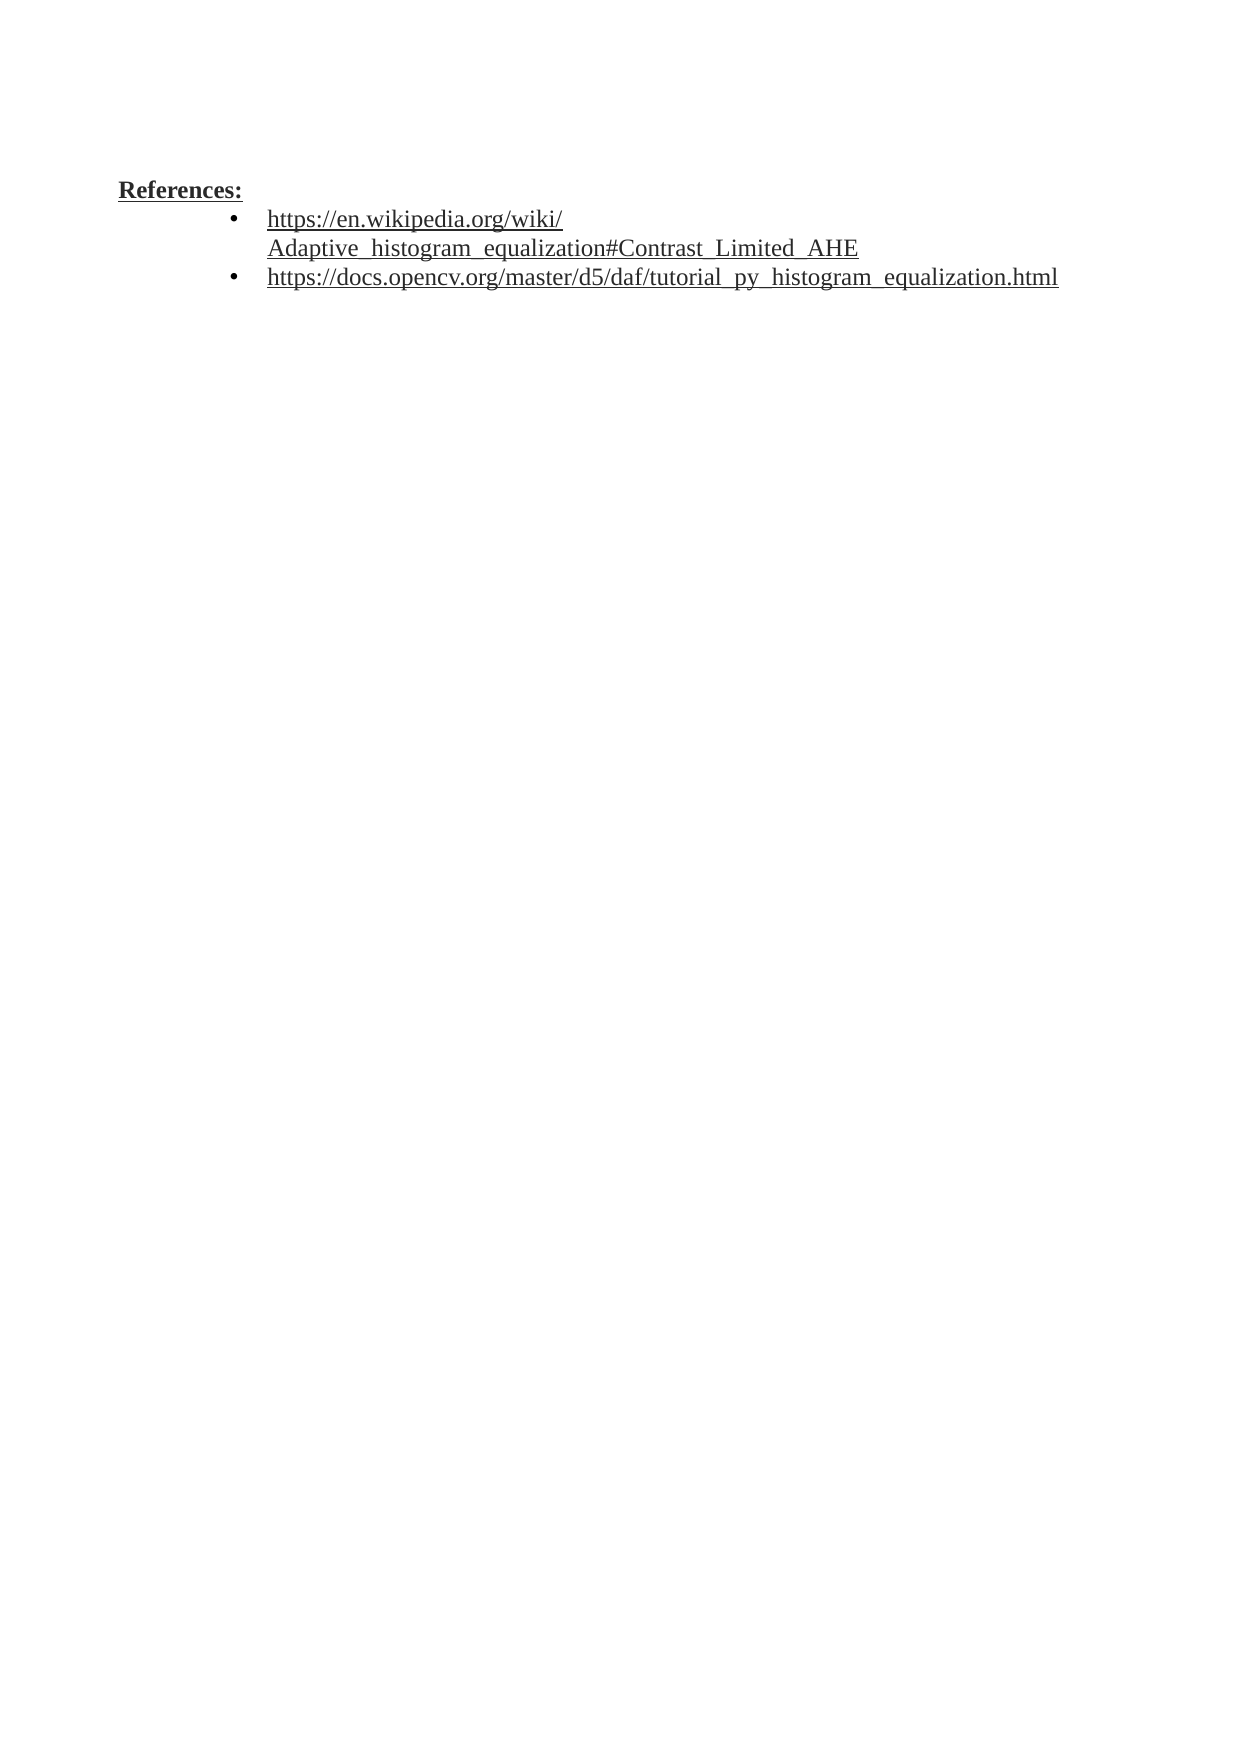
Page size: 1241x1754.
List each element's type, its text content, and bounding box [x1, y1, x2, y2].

list https://docs.opencv.org/master/d5/daf/tutorial_py_histogram_equalization.html [229, 262, 1122, 291]
text References: [118, 176, 1122, 204]
list https://en.wikipedia.org/wiki/Adaptive_histogram_equalization#Contrast_Limited_AHE [229, 204, 1122, 262]
